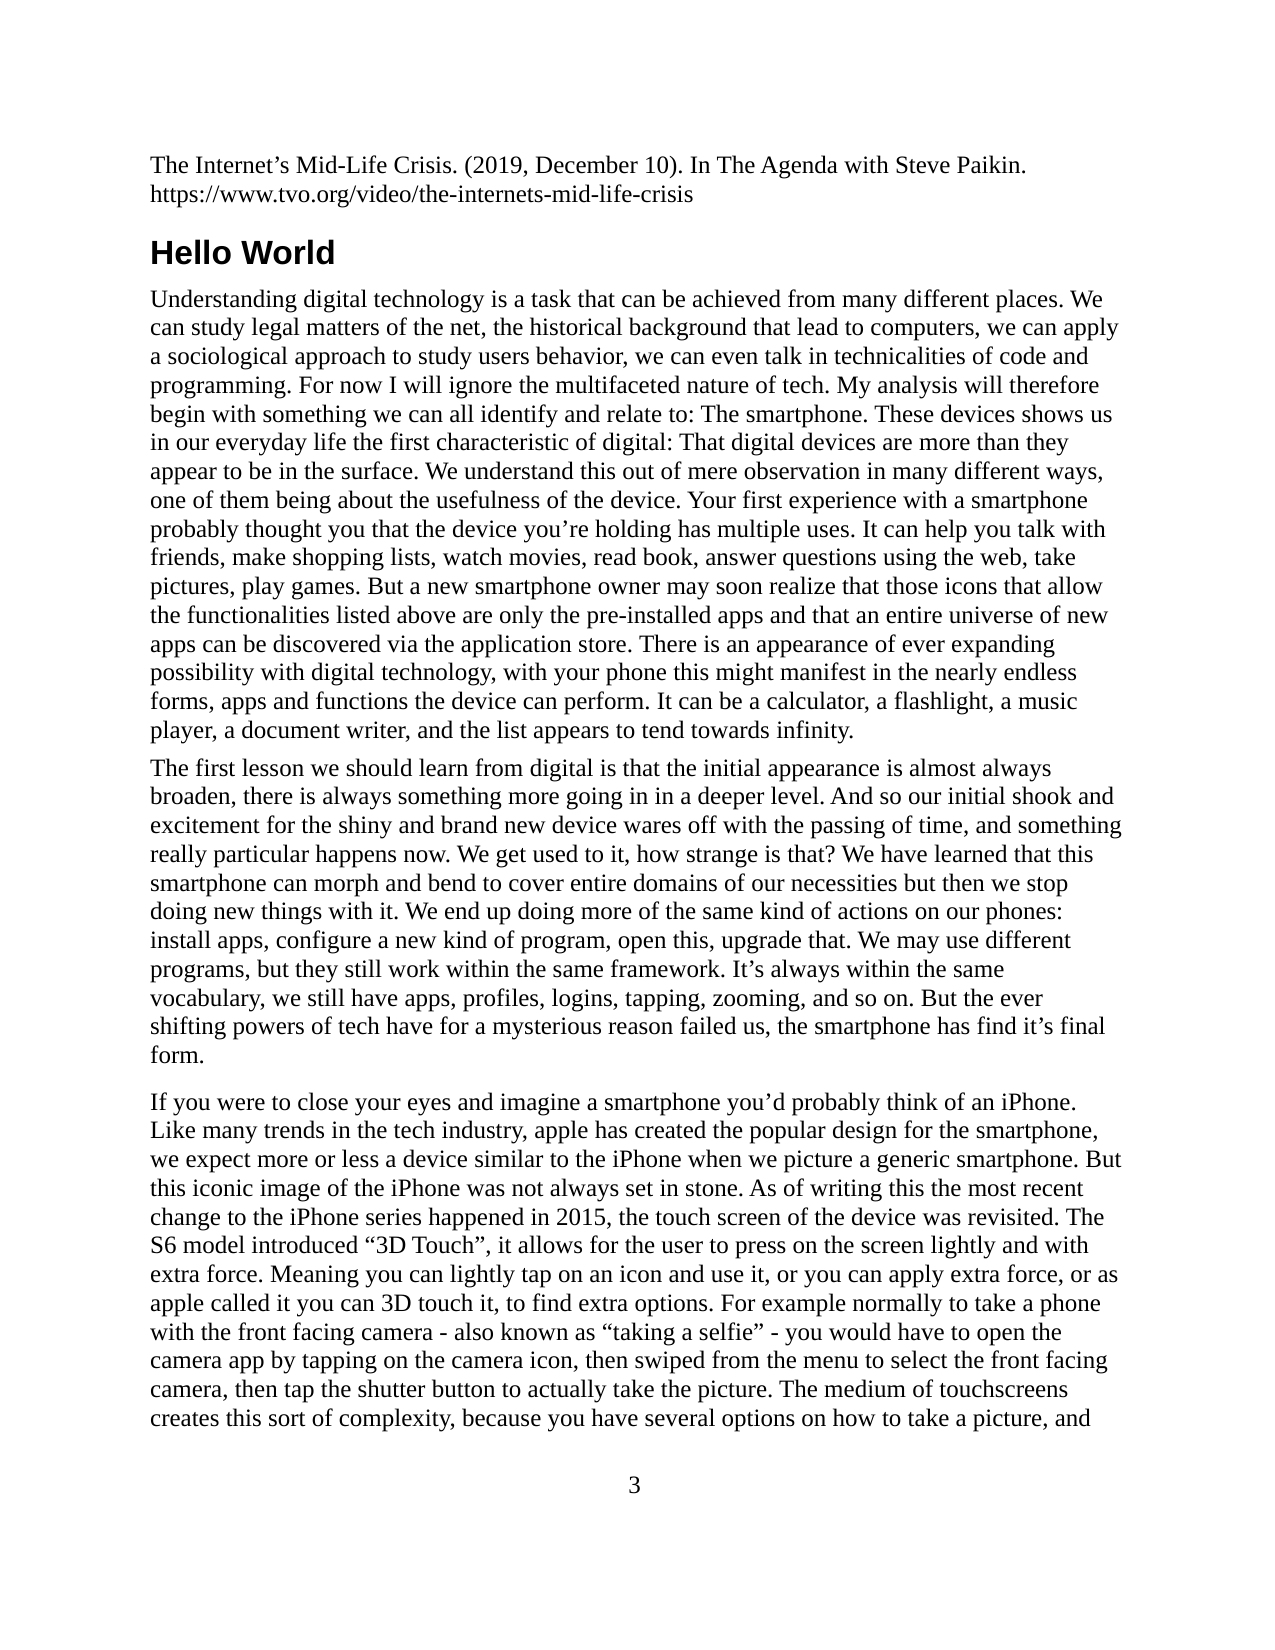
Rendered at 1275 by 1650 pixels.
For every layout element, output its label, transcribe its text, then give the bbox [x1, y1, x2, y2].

text If you were to close your eyes and imagine a smartphone you’d probably think of an iPhone. Like many trends in the tech industry, apple has created the popular design for the smartphone, we expect more or less a device similar to the iPhone when we picture a generic smartphone. But this iconic image of the iPhone was not always set in stone. As of writing this the most recent change to the iPhone series happened in 2015, the touch screen of the device was revisited. The S6 model introduced “3D Touch”, it allows for the user to press on the screen lightly and with extra force. Meaning you can lightly tap on an icon and use it, or you can apply extra force, or as apple called it you can 3D touch it, to find extra options. For example normally to take a phone with the front facing camera - also known as “taking a selfie” - you would have to open the camera app by tapping on the camera icon, then swiped from the menu to select the front facing camera, then tap the shutter button to actually take the picture. The medium of touchscreens creates this sort of complexity, because you have several options on how to take a picture, and [150, 1087, 1125, 1432]
text Understanding digital technology is a task that can be achieved from many different places. We can study legal matters of the net, the historical background that lead to computers, we can apply a sociological approach to study users behavior, we can even talk in technicalities of code and programming. For now I will ignore the multifaceted nature of tech. My analysis will therefore begin with something we can all identify and relate to: The smartphone. These devices shows us in our everyday life the first characteristic of digital: That digital devices are more than they appear to be in the surface. We understand this out of mere observation in many different ways, one of them being about the usefulness of the device. Your first experience with a smartphone probably thought you that the device you’re holding has multiple uses. It can help you talk with friends, make shopping lists, watch movies, read book, answer questions using the web, take pictures, play games. But a new smartphone owner may soon realize that those icons that allow the functionalities listed above are only the pre-installed apps and that an entire universe of new apps can be discovered via the application store. There is an appearance of ever expanding possibility with digital technology, with your phone this might manifest in the nearly endless forms, apps and functions the device can perform. It can be a calculator, a flashlight, a music player, a document writer, and the list appears to tend towards infinity. [150, 284, 1125, 744]
text The first lesson we should learn from digital is that the initial appearance is almost always broaden, there is always something more going in in a deeper level. And so our initial shook and excitement for the shiny and brand new device wares off with the passing of time, and something really particular happens now. We get used to it, how strange is that? We have learned that this smartphone can morph and bend to cover entire domains of our necessities but then we stop doing new things with it. We end up doing more of the same kind of actions on our phones: install apps, configure a new kind of program, open this, upgrade that. We may use different programs, but they still work within the same framework. It’s always within the same vocabulary, we still have apps, profiles, logins, tapping, zooming, and so on. But the ever shifting powers of tech have for a mysterious reason failed us, the smartphone has find it’s final form. [150, 753, 1125, 1069]
subtitle Hello World [150, 232, 1125, 271]
text The Internet’s Mid-Life Crisis. (2019, December 10). In The Agenda with Steve Paikin. https://www.tvo.org/video/the-internets-mid-life-crisis [150, 150, 1125, 207]
